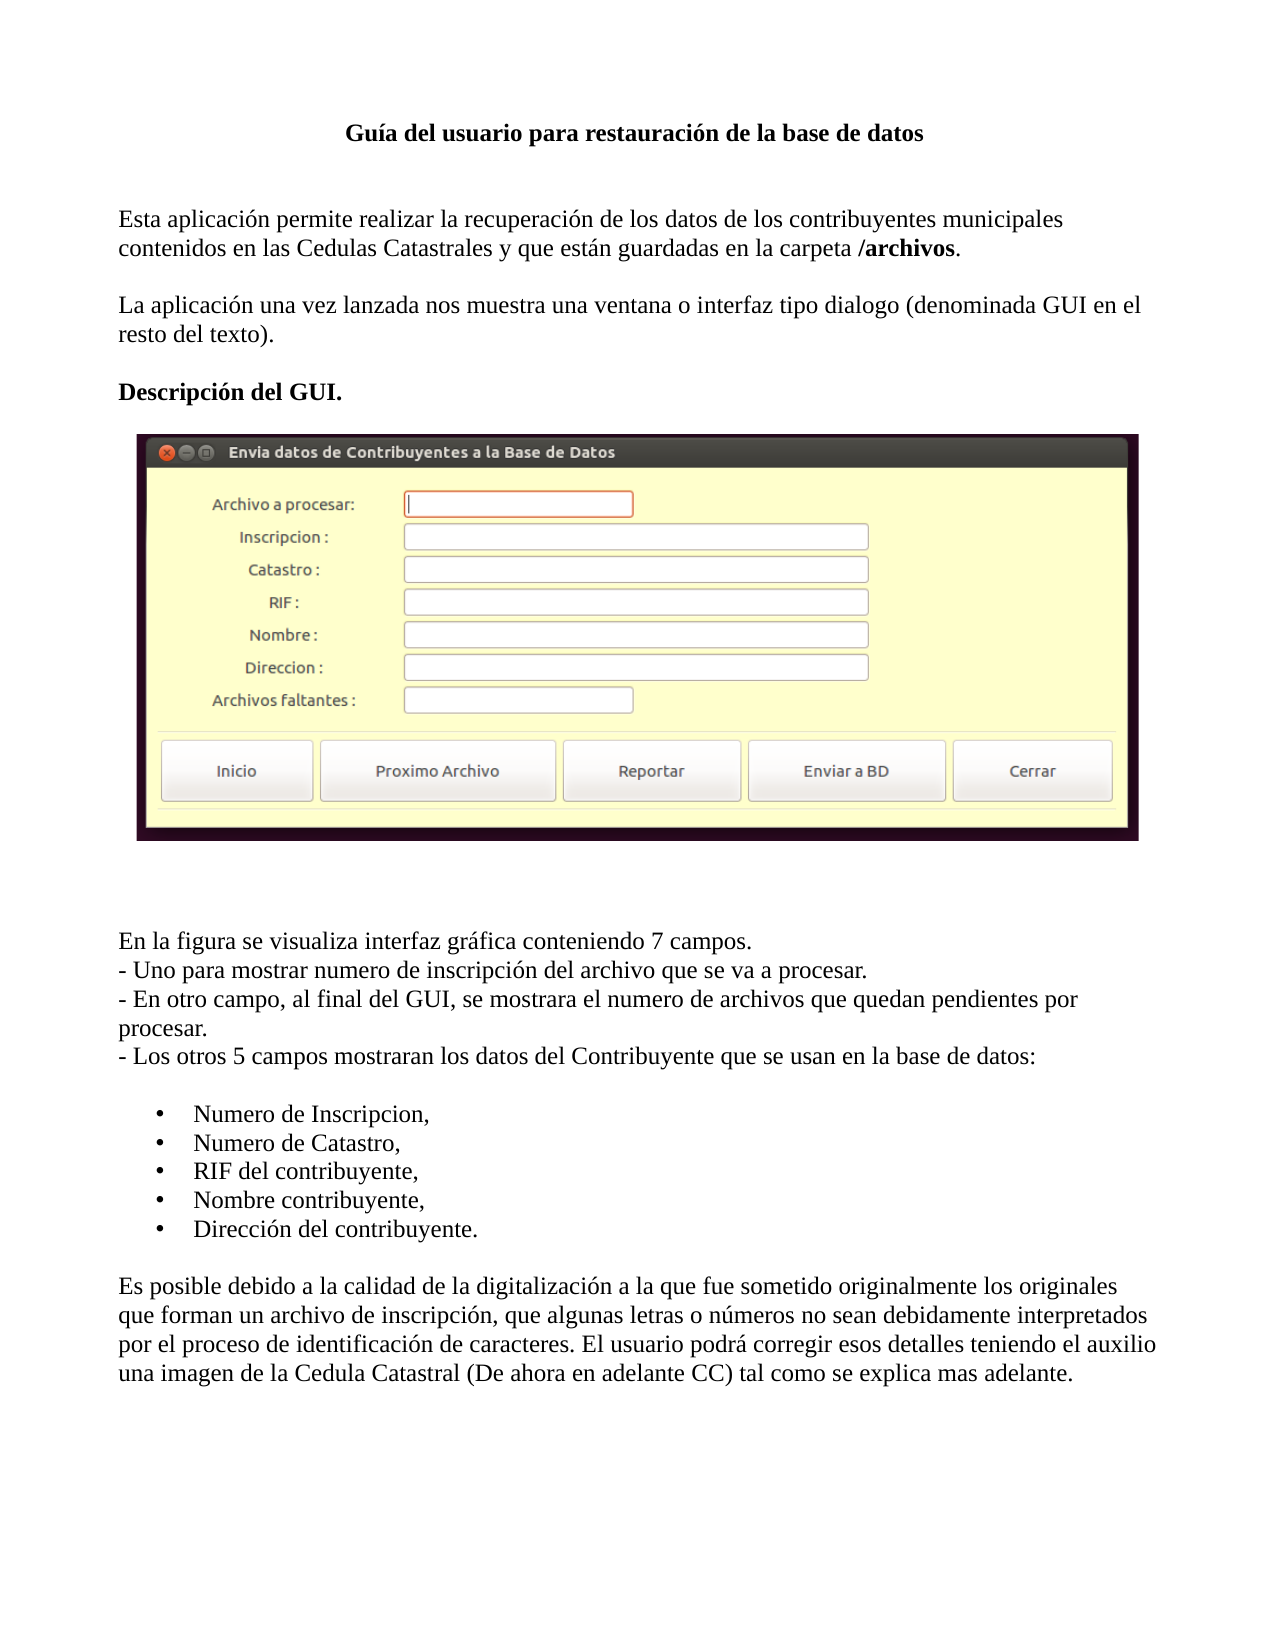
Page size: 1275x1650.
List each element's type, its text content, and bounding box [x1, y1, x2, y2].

text La aplicación una vez lanzada nos muestra una ventana o interfaz tipo dialogo (denominada GUI en el resto del texto). [118, 291, 1157, 348]
text - En otro campo, al final del GUI, se mostrara el numero de archivos que quedan pendientes por procesar. [118, 984, 1157, 1041]
list Numero de Inscripcion, [156, 1099, 1157, 1128]
text Descripción del GUI. [118, 377, 1157, 406]
text Es posible debido a la calidad de la digitalización a la que fue sometido originalmente los originales que forman un archivo de inscripción, que algunas letras o números no sean debidamente interpretados por el proceso de identificación de caracteres. El usuario podrá corregir esos detalles teniendo el auxilio una imagen de la Cedula Catastral (De ahora en adelante CC) tal como se explica mas adelante. [118, 1271, 1157, 1386]
text Guía del usuario para restauración de la base de datos [118, 118, 1157, 147]
list Nombre contribuyente, [156, 1185, 1157, 1214]
text - Los otros 5 campos mostraran los datos del Contribuyente que se usan en la base de datos: [118, 1041, 1157, 1070]
list Numero de Catastro, [156, 1128, 1157, 1156]
text - Uno para mostrar numero de inscripción del archivo que se va a procesar. [118, 955, 1157, 984]
text En la figura se visualiza interfaz gráfica conteniendo 7 campos. [118, 926, 1157, 955]
list RIF del contribuyente, [156, 1156, 1157, 1185]
list Dirección del contribuyente. [156, 1214, 1157, 1243]
text Esta aplicación permite realizar la recuperación de los datos de los contribuyentes municipales contenidos en las Cedulas Catastrales y que están guardadas en la carpeta /archivos. [118, 204, 1157, 262]
picture [136, 434, 1139, 841]
